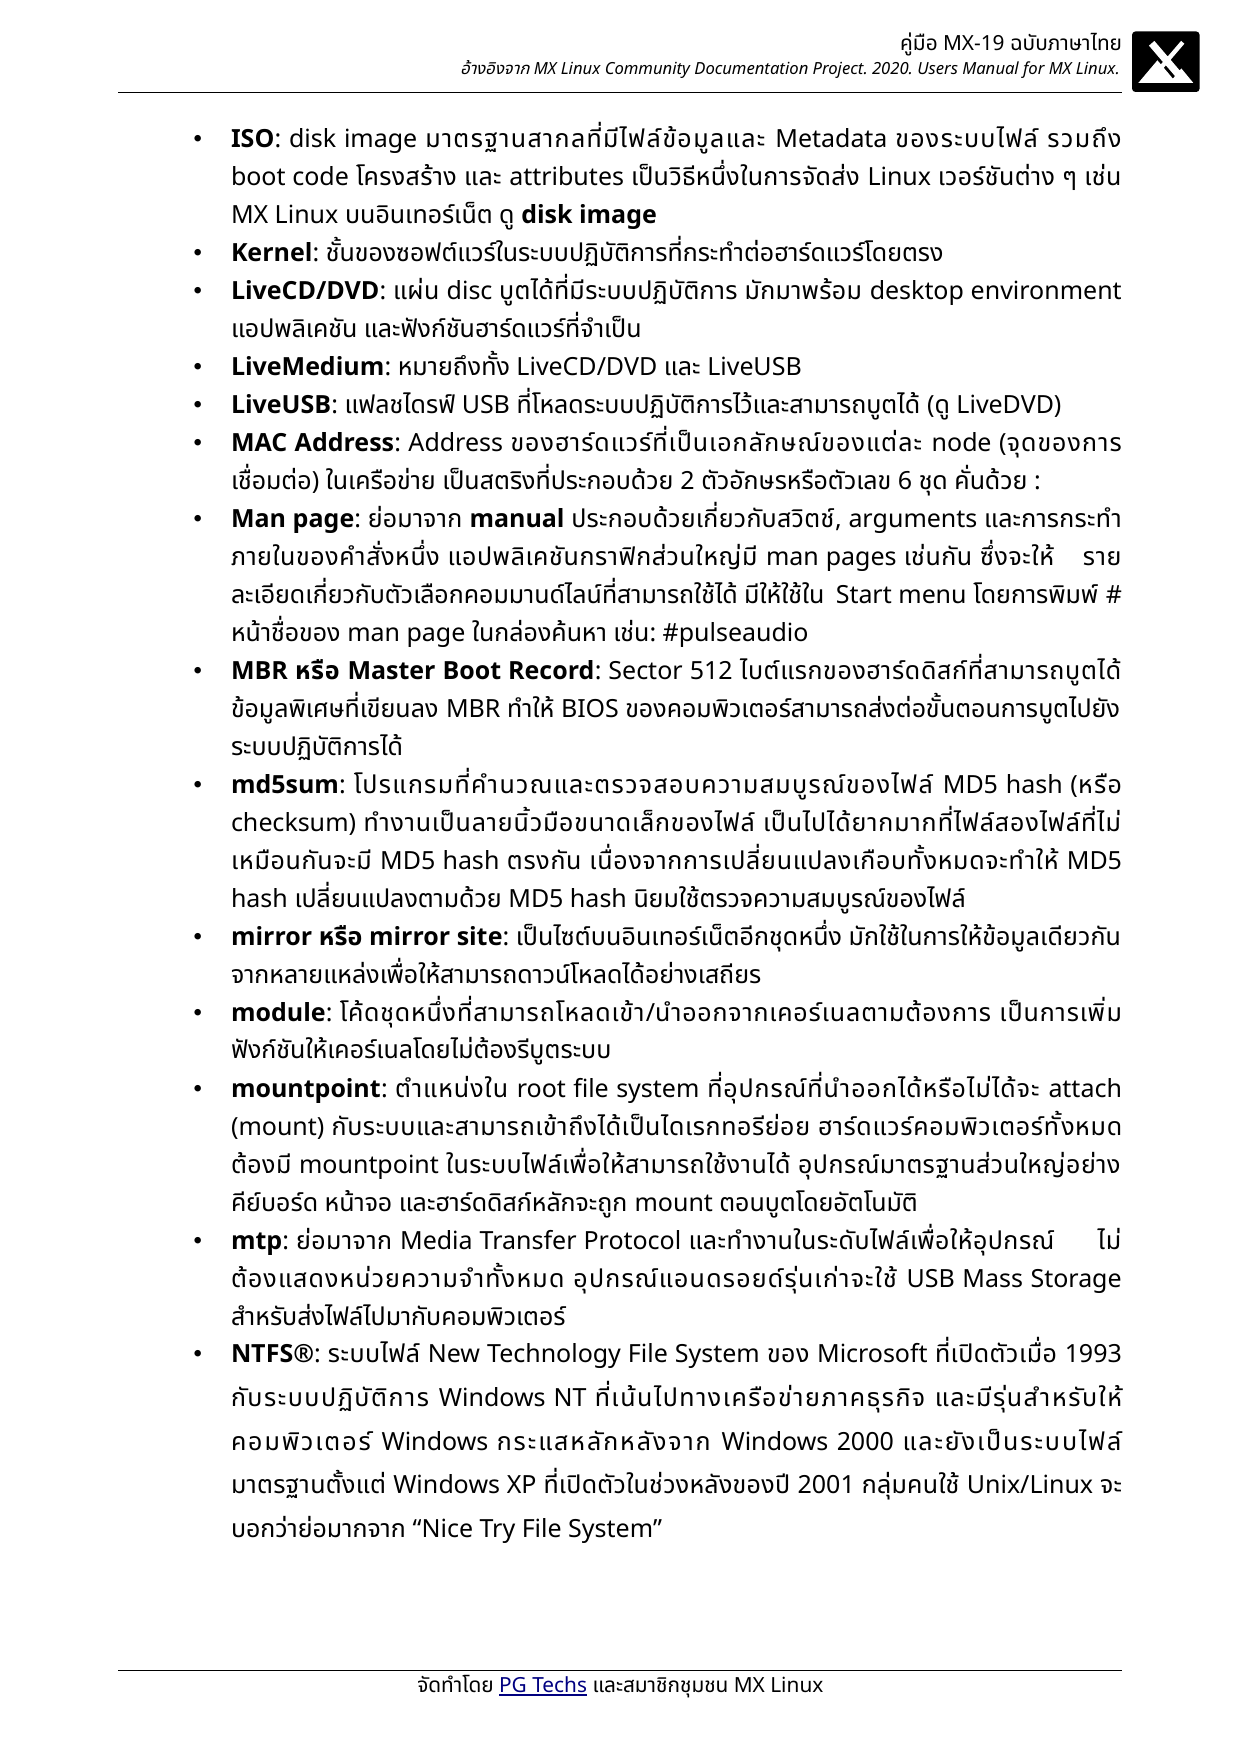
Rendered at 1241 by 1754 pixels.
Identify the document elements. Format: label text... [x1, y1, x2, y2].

list MAC Address: Address ของฮาร์ดแวร์ที่เป็นเอกลักษณ์ของแต่ละ node (จุดของการเชื่อมต่อ) ในเครือข่าย เป็นสตริงที่ประกอบด้วย 2 ตัวอักษรหรือตัวเลข 6 ชุด คั่นด้วย : [193, 424, 1122, 501]
list module: โค้ดชุดหนึ่งที่สามารถโหลดเข้า/นำออกจากเคอร์เนลตามต้องการ เป็นการเพิ่มฟังก์ชันให้เคอร์เนลโดยไม่ต้องรีบูตระบบ [193, 994, 1122, 1070]
list NTFS®: ระบบไฟล์ New Technology File System ของ Microsoft ที่เปิดตัวเมื่อ 1993 กับระบบปฏิบัติการ Windows NT ที่เน้นไปทางเครือข่ายภาคธุรกิจ และมีรุ่นสำหรับให้คอมพิวเตอร์ Windows กระแสหลักหลังจาก Windows 2000 และยังเป็นระบบไฟล์มาตรฐานตั้งแต่ Windows XP ที่เปิดตัวในช่วงหลังของปี 2001 กลุ่มคนใช้ Unix/Linux จะบอกว่าย่อมากจาก “Nice Try File System” [193, 1336, 1122, 1549]
list ISO: disk image มาตรฐานสากลที่มีไฟล์ข้อมูลและ Metadata ของระบบไฟล์ รวมถึง boot code โครงสร้าง และ attributes เป็นวิธีหนึ่งในการจัดส่ง Linux เวอร์ชันต่าง ๆ เช่น MX Linux บนอินเทอร์เน็ต ดู disk image [193, 121, 1122, 234]
list Kernel: ชั้นของซอฟต์แวร์ในระบบปฏิบัติการที่กระทำต่อฮาร์ดแวร์โดยตรง [193, 234, 1122, 273]
list mountpoint: ตำแหน่งใน root file system ที่อุปกรณ์ที่นำออกได้หรือไม่ได้จะ attach (mount) กับระบบและสามารถเข้าถึงได้เป็นไดเรกทอรีย่อย ฮาร์ดแวร์คอมพิวเตอร์ทั้งหมดต้องมี mountpoint ในระบบไฟล์เพื่อให้สามารถใช้งานได้ อุปกรณ์มาตรฐานส่วนใหญ่อย่างคีย์บอร์ด หน้าจอ และฮาร์ดดิสก์หลักจะถูก mount ตอนบูตโดยอัตโนมัติ [193, 1070, 1122, 1222]
list MBR หรือ Master Boot Record: Sector 512 ไบต์แรกของฮาร์ดดิสก์ที่สามารถบูตได้ ข้อมูลพิเศษที่เขียนลง MBR ทำให้ BIOS ของคอมพิวเตอร์สามารถส่งต่อขั้นตอนการบูตไปยังระบบปฏิบัติการได้ [193, 653, 1122, 766]
list md5sum: โปรแกรมที่คำนวณและตรวจสอบความสมบูรณ์ของไฟล์ MD5 hash (หรือ checksum) ทำงานเป็นลายนิ้วมือขนาดเล็กของไฟล์ เป็นไปได้ยากมากที่ไฟล์สองไฟล์ที่ไม่เหมือนกันจะมี MD5 hash ตรงกัน เนื่องจากการเปลี่ยนแปลงเกือบทั้งหมดจะทำให้ MD5 hash เปลี่ยนแปลงตามด้วย MD5 hash นิยมใช้ตรวจความสมบูรณ์ของไฟล์ [193, 766, 1122, 918]
list Man page: ย่อมาจาก manual ประกอบด้วยเกี่ยวกับสวิตช์, arguments และการกระทำภายในของคำสั่งหนึ่ง แอปพลิเคชันกราฟิกส่วนใหญ่มี man pages เช่นกัน ซึ่งจะให้ รายละเอียดเกี่ยวกับตัวเลือกคอมมานด์ไลน์ที่สามารถใช้ได้ มีให้ใช้ใน Start menu โดยการพิมพ์ # หน้าชื่อของ man page ในกล่องค้นหา เช่น: #pulseaudio [193, 501, 1122, 653]
list LiveCD/DVD: แผ่น disc บูตได้ที่มีระบบปฏิบัติการ มักมาพร้อม desktop environment แอปพลิเคชัน และฟังก์ชันฮาร์ดแวร์ที่จำเป็น [193, 273, 1122, 348]
list mtp: ย่อมาจาก Media Transfer Protocol และทำงานในระดับไฟล์เพื่อให้อุปกรณ์ ไม่ต้องแสดงหน่วยความจำทั้งหมด อุปกรณ์แอนดรอยด์รุ่นเก่าจะใช้ USB Mass Storage สำหรับส่งไฟล์ไปมากับคอมพิวเตอร์ [193, 1222, 1122, 1336]
list mirror หรือ mirror site: เป็นไซต์บนอินเทอร์เน็ตอีกชุดหนึ่ง มักใช้ในการให้ข้อมูลเดียวกันจากหลายแหล่งเพื่อให้สามารถดาวน์โหลดได้อย่างเสถียร [193, 918, 1122, 994]
list LiveUSB: แฟลชไดรฟ์ USB ที่โหลดระบบปฏิบัติการไว้และสามารถบูตได้ (ดู LiveDVD) [193, 386, 1122, 424]
list LiveMedium: หมายถึงทั้ง LiveCD/DVD และ LiveUSB [193, 348, 1122, 386]
